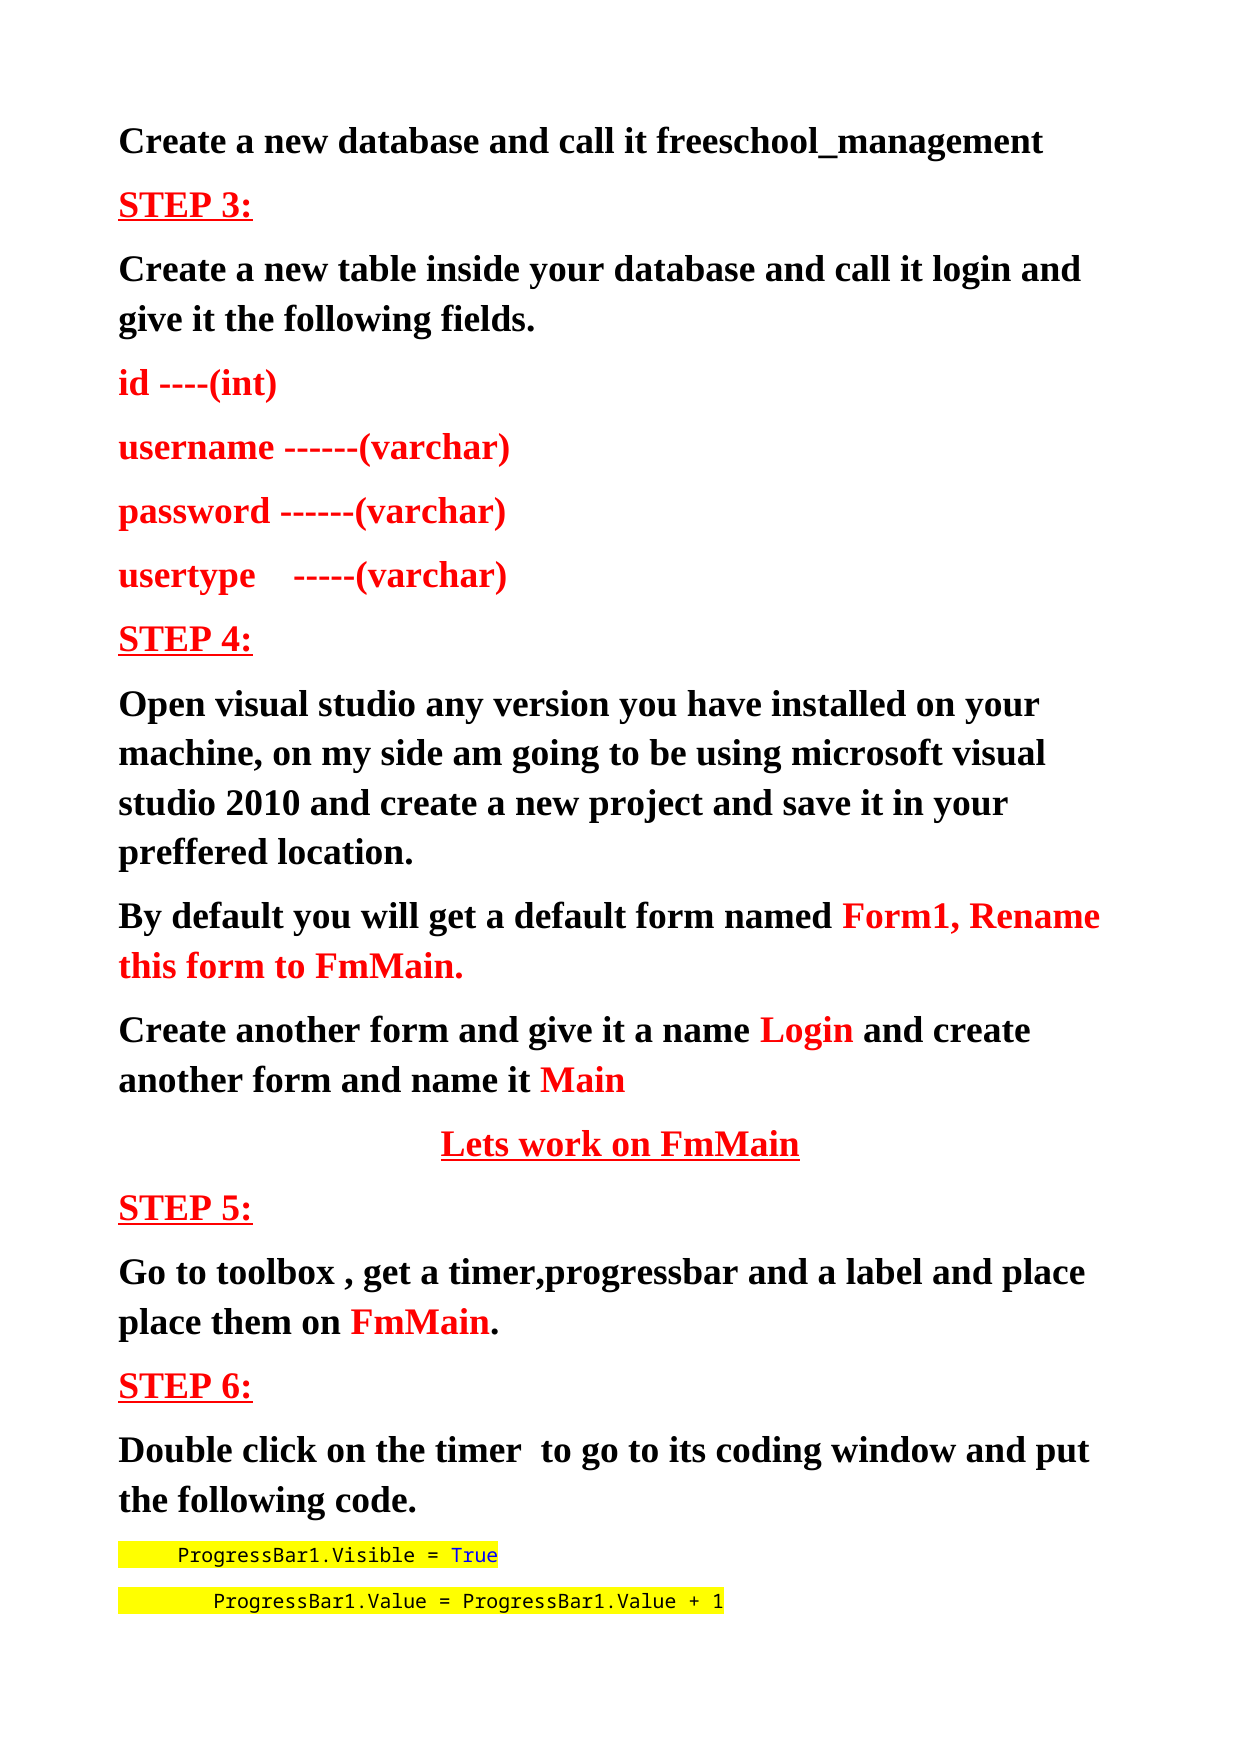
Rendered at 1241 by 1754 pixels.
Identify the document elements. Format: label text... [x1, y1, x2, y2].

text Create a new database and call it freeschool_management [118, 118, 1122, 161]
text STEP 3: [118, 182, 1122, 225]
text Create another form and give it a name Login and create another form and name it Main [118, 1008, 1122, 1100]
text username ------(varchar) [118, 424, 1122, 467]
text Open visual studio any version you have installed on your machine, on my side am going to be using microsoft visual studio 2010 and create a new project and save it in your preffered location. [118, 681, 1122, 873]
text id ----(int) [118, 360, 1122, 403]
text Lets work on FmMain [118, 1121, 1122, 1164]
text By default you will get a default form named Form1, Rename this form to FmMain. [118, 894, 1122, 987]
text Create a new table inside your database and call it login and give it the following fields. [118, 246, 1122, 339]
text ProgressBar1.Visible = True [118, 1541, 1122, 1568]
text Double click on the timer to go to its coding window and put the following code. [118, 1428, 1122, 1520]
text STEP 4: [118, 617, 1122, 660]
text STEP 6: [118, 1363, 1122, 1407]
text Go to toolbox , get a timer,progressbar and a label and place place them on FmMain. [118, 1250, 1122, 1342]
text ProgressBar1.Value = ProgressBar1.Value + 1 [118, 1587, 1122, 1614]
text STEP 5: [118, 1186, 1122, 1229]
text usertype -----(varchar) [118, 553, 1122, 596]
text password ------(varchar) [118, 488, 1122, 532]
